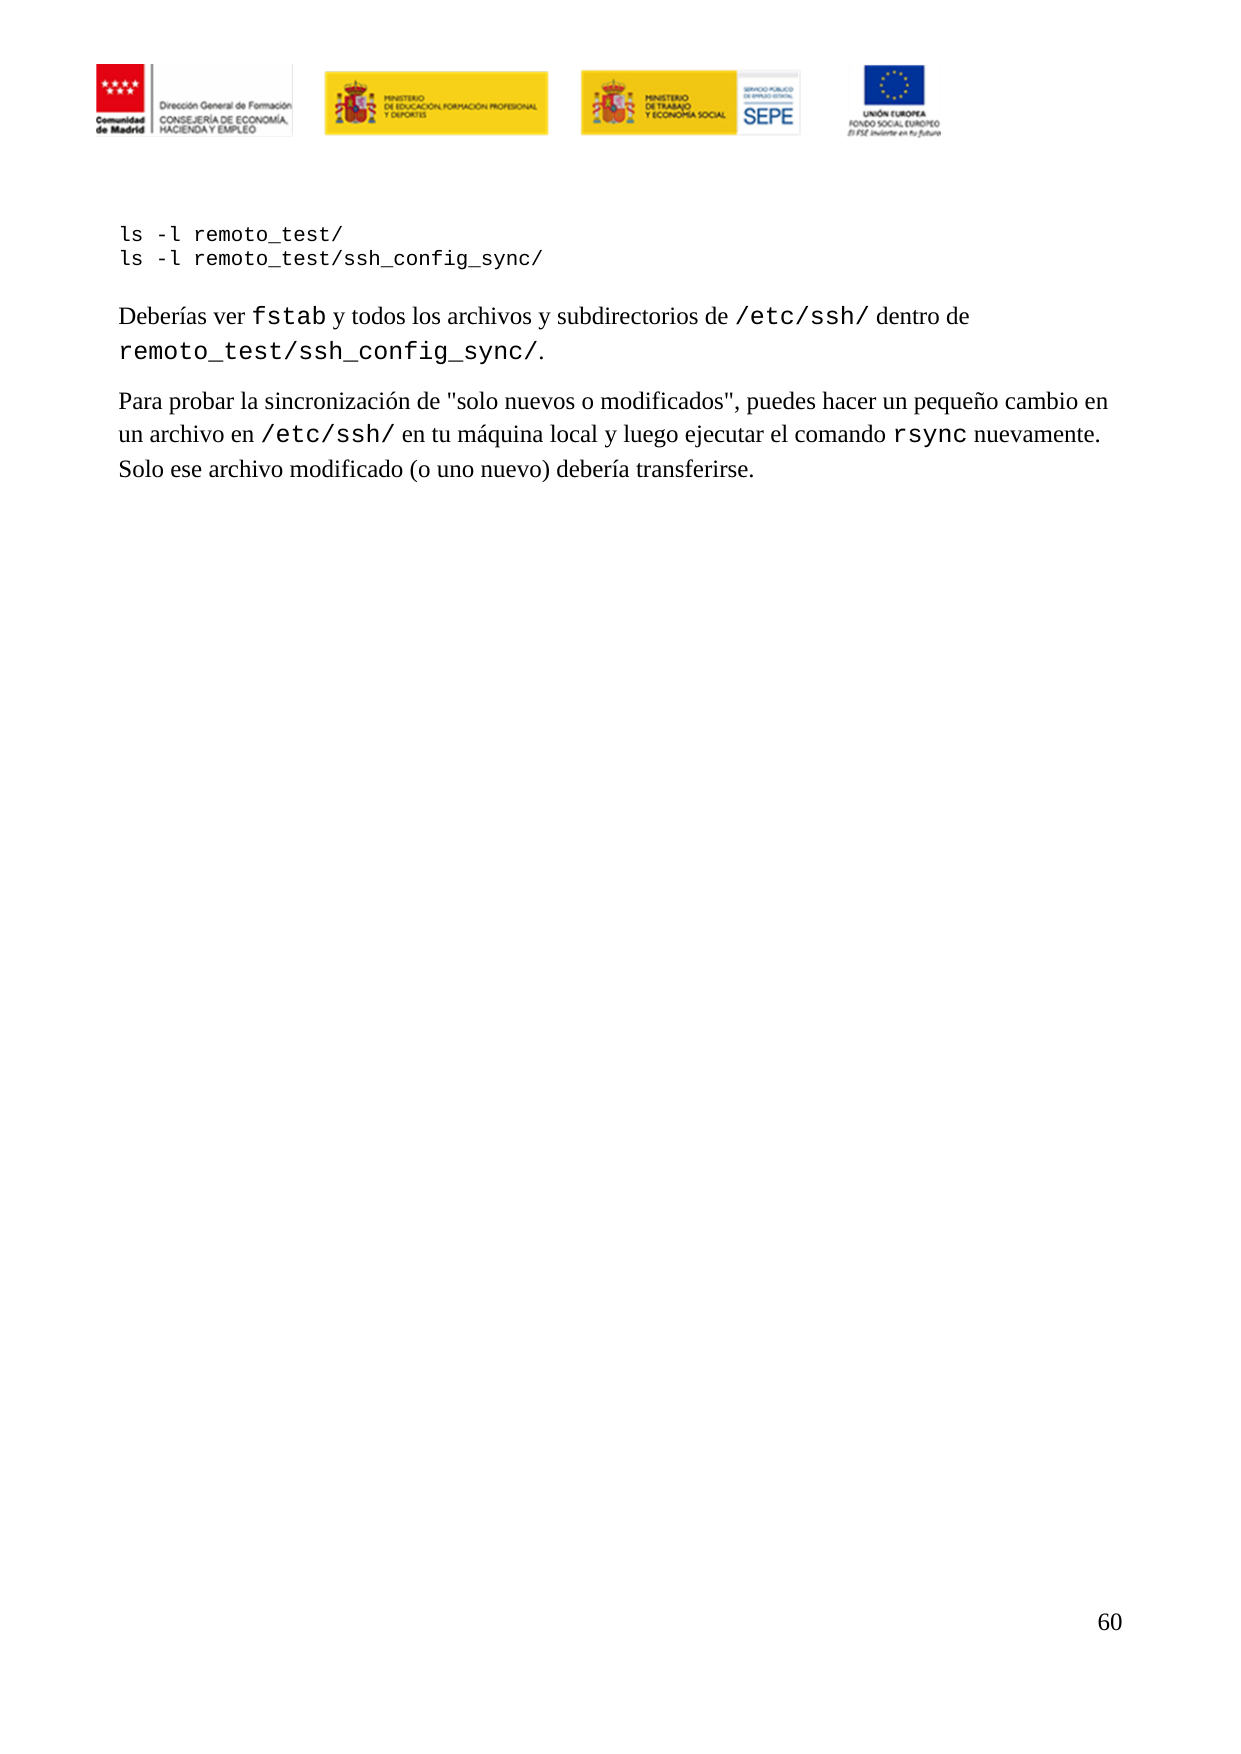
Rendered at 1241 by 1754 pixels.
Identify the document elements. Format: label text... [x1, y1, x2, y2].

text Deberías ver fstab y todos los archivos y subdirectorios de /etc/ssh/ dentro de remoto_test/ssh_config_sync/. [118, 301, 1122, 367]
text ls -l remoto_test/ [118, 224, 1122, 248]
text ls -l remoto_test/ssh_config_sync/ [118, 248, 1122, 271]
text Para probar la sincronización de "solo nuevos o modificados", puedes hacer un pequeño cambio en un archivo en /etc/ssh/ en tu máquina local y luego ejecutar el comando rsync nuevamente. Solo ese archivo modificado (o uno nuevo) debería transferirse. [118, 386, 1122, 483]
picture [96, 64, 942, 140]
